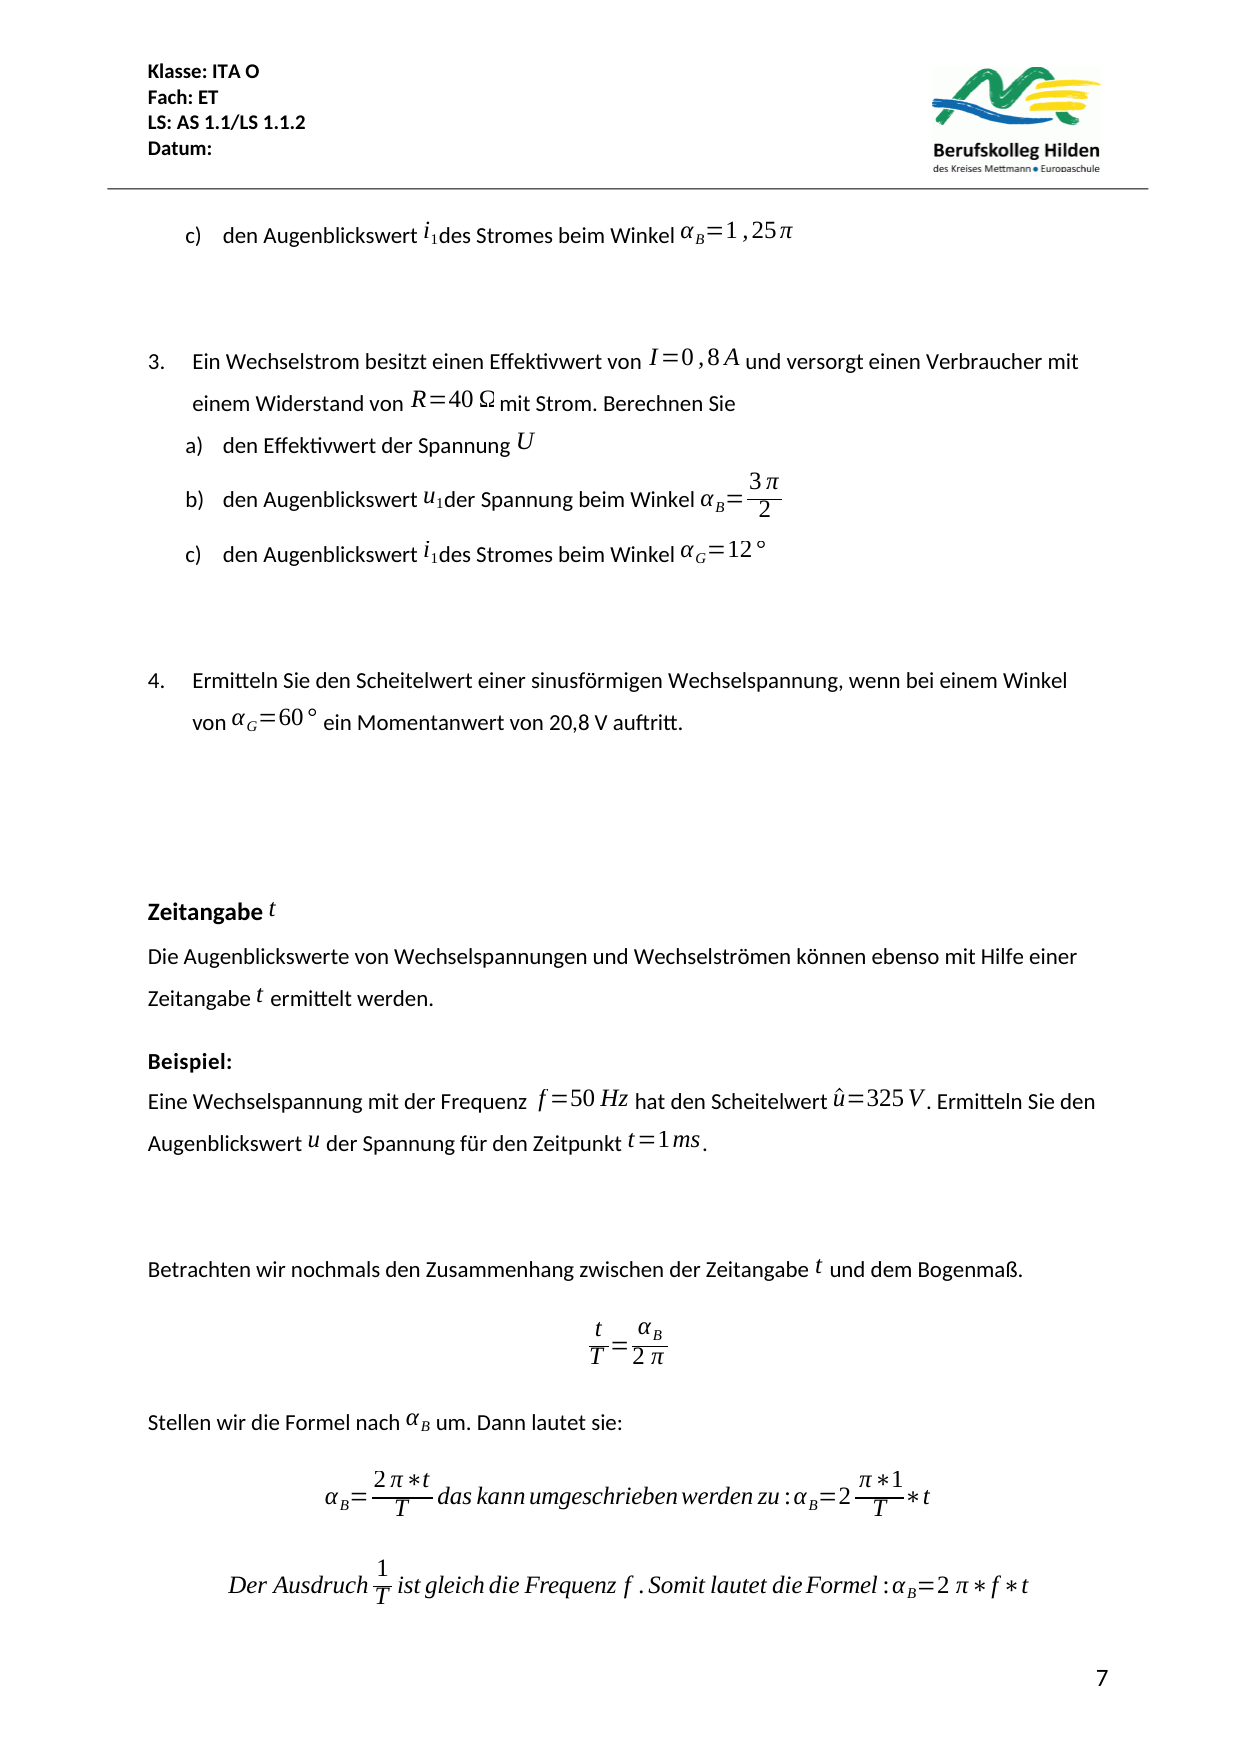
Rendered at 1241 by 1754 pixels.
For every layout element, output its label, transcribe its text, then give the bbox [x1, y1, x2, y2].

text Stellen wir die Formel nach um. Dann lautet sie: [148, 1408, 1108, 1436]
list den Effektivwert der Spannung [185, 431, 1108, 459]
list Ermitteln Sie den Scheitelwert einer sinusförmigen Wechselspannung, wenn bei einem Winkel von ein Momentanwert von 20,8 V auftritt. [148, 666, 1108, 736]
title Beispiel: [148, 1047, 1108, 1075]
list den Augenblickswert des Stromes beim Winkel [185, 540, 1108, 568]
picture [951, 59, 1109, 181]
list den Augenblickswert der Spannung beim Winkel [185, 473, 1108, 526]
text Die Augenblickswerte von Wechselspannungen und Wechselströmen können ebenso mit Hilfe einer Zeitangabe ermittelt werden. [148, 942, 1108, 1012]
subtitle Zeitangabe [148, 896, 1108, 927]
list Ein Wechselstrom besitzt einen Effektivwert von und versorgt einen Verbraucher mit einem Widerstand von mit Strom. Berechnen Sie [148, 347, 1108, 417]
text Eine Wechselspannung mit der Frequenz hat den Scheitelwert . Ermitteln Sie den Augenblickswert der Spannung für den Zeitpunkt . [148, 1087, 1108, 1157]
text Betrachten wir nochmals den Zusammenhang zwischen der Zeitangabe und dem Bogenmaß. [148, 1255, 1108, 1283]
list den Augenblickswert des Stromes beim Winkel [185, 221, 1108, 249]
